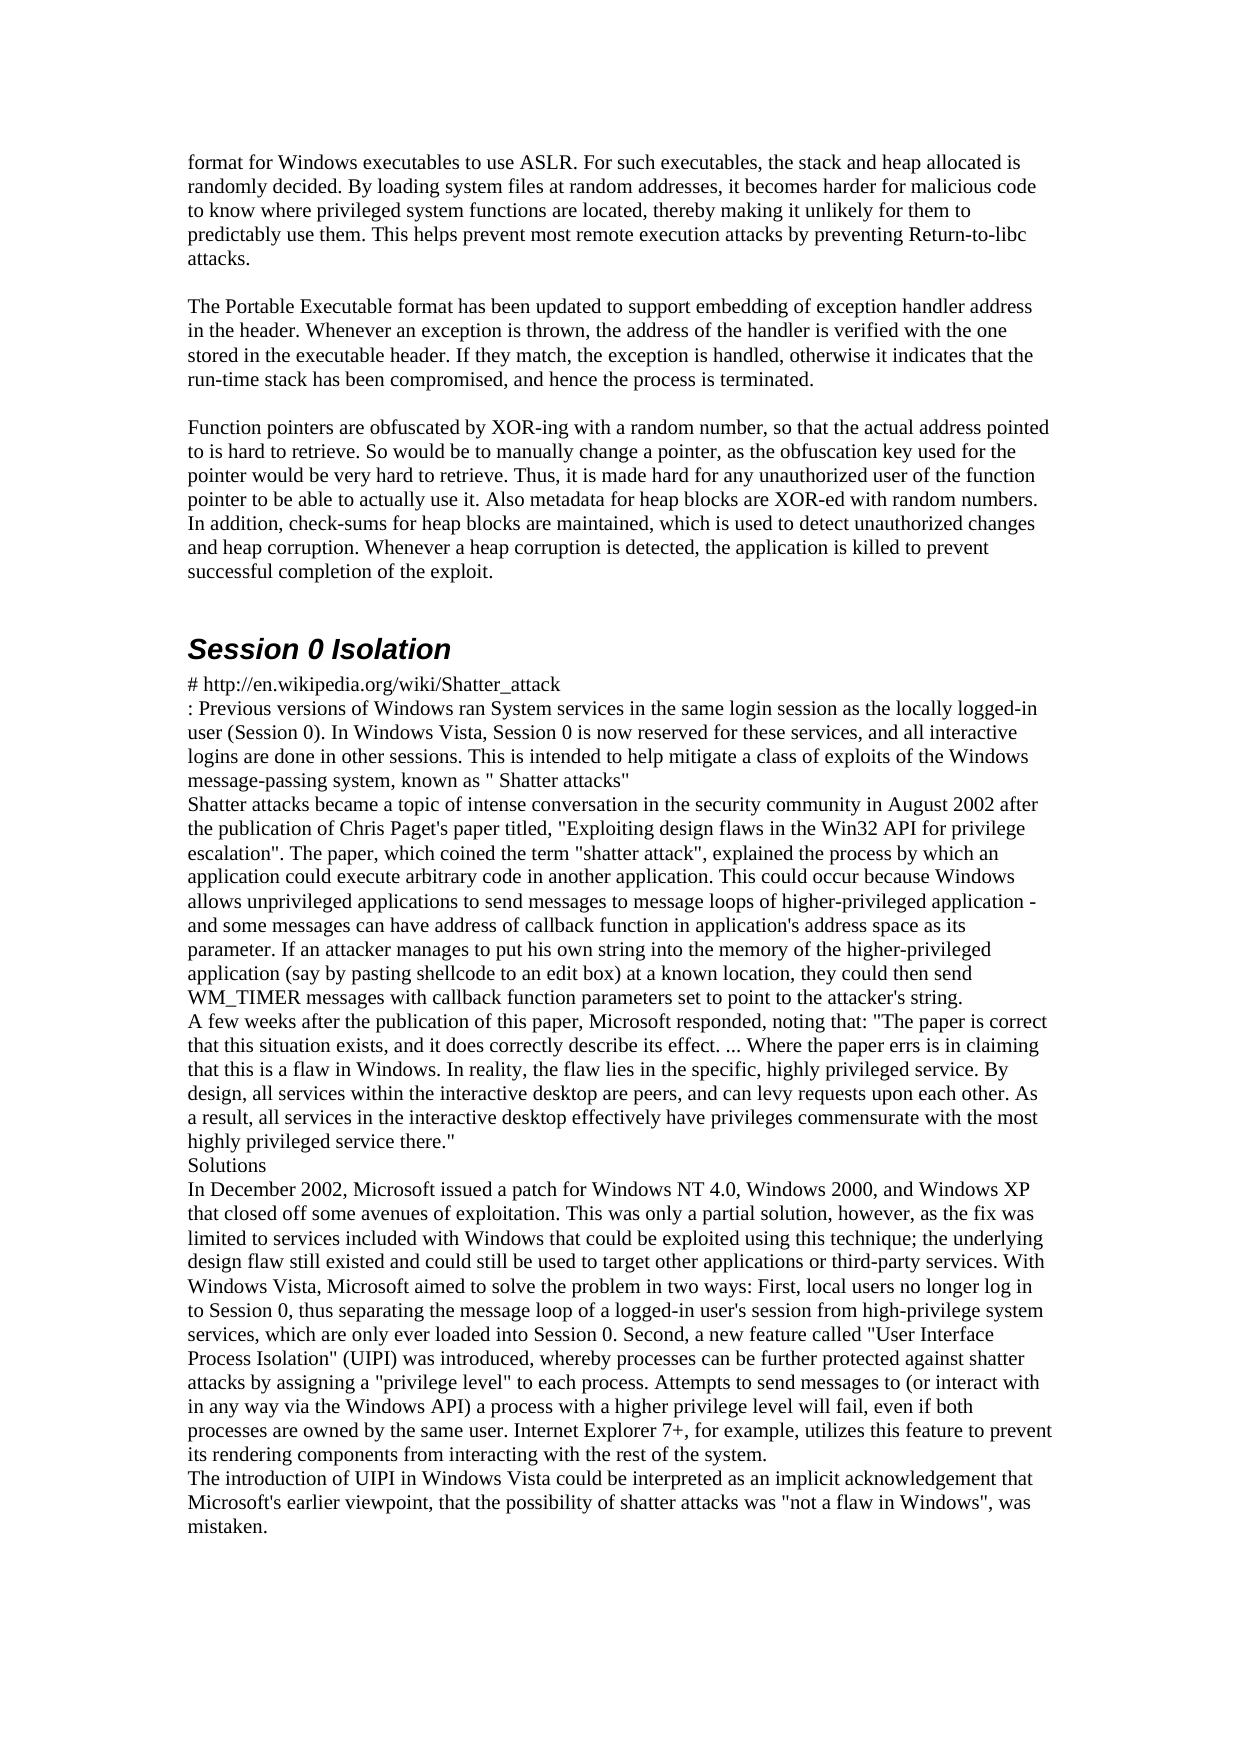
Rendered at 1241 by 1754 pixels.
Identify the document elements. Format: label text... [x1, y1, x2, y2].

text Function pointers are obfuscated by XOR-ing with a random number, so that the actual address pointed to is hard to retrieve. So would be to manually change a pointer, as the obfuscation key used for the pointer would be very hard to retrieve. Thus, it is made hard for any unauthorized user of the function pointer to be able to actually use it. Also metadata for heap blocks are XOR-ed with random numbers. In addition, check-sums for heap blocks are maintained, which is used to detect unauthorized changes and heap corruption. Whenever a heap corruption is detected, the application is killed to prevent successful completion of the exploit. [187, 415, 1053, 583]
subtitle Session 0 Isolation [187, 632, 1053, 666]
text Solutions [187, 1153, 1053, 1177]
text The Portable Executable format has been updated to support embedding of exception handler address in the header. Whenever an exception is thrown, the address of the handler is verified with the one stored in the executable header. If they match, the exception is handled, otherwise it indicates that the run-time stack has been compromised, and hence the process is terminated. [187, 294, 1053, 391]
text The introduction of UIPI in Windows Vista could be interpreted as an implicit acknowledgement that Microsoft's earlier viewpoint, that the possibility of shatter attacks was "not a flaw in Windows", was mistaken. [187, 1466, 1053, 1538]
text A few weeks after the publication of this paper, Microsoft responded, noting that: "The paper is correct that this situation exists, and it does correctly describe its effect. ... Where the paper errs is in claiming that this is a flaw in Windows. In reality, the flaw lies in the specific, highly privileged service. By design, all services within the interactive desktop are peers, and can levy requests upon each other. As a result, all services in the interactive desktop effectively have privileges commensurate with the most highly privileged service there." [187, 1009, 1053, 1153]
text In December 2002, Microsoft issued a patch for Windows NT 4.0, Windows 2000, and Windows XP that closed off some avenues of exploitation. This was only a partial solution, however, as the fix was limited to services included with Windows that could be exploited using this technique; the underlying design flaw still existed and could still be used to target other applications or third-party services. With Windows Vista, Microsoft aimed to solve the problem in two ways: First, local users no longer log in to Session 0, thus separating the message loop of a logged-in user's session from high-privilege system services, which are only ever loaded into Session 0. Second, a new feature called "User Interface Process Isolation" (UIPI) was introduced, whereby processes can be further protected against shatter attacks by assigning a "privilege level" to each process. Attempts to send messages to (or interact with in any way via the Windows API) a process with a higher privilege level will fail, even if both processes are owned by the same user. Internet Explorer 7+, for example, utilizes this feature to prevent its rendering components from interacting with the rest of the system. [187, 1177, 1053, 1466]
text : Previous versions of Windows ran System services in the same login session as the locally logged-in user (Session 0). In Windows Vista, Session 0 is now reserved for these services, and all interactive logins are done in other sessions. This is intended to help mitigate a class of exploits of the Windows message-passing system, known as " Shatter attacks" [187, 696, 1053, 792]
text format for Windows executables to use ASLR. For such executables, the stack and heap allocated is randomly decided. By loading system files at random addresses, it becomes harder for malicious code to know where privileged system functions are located, thereby making it unlikely for them to predictably use them. This helps prevent most remote execution attacks by preventing Return-to-libc attacks. [187, 150, 1053, 270]
text # http://en.wikipedia.org/wiki/Shatter_attack [187, 672, 1053, 696]
text Shatter attacks became a topic of intense conversation in the security community in August 2002 after the publication of Chris Paget's paper titled, "Exploiting design flaws in the Win32 API for privilege escalation". The paper, which coined the term "shatter attack", explained the process by which an application could execute arbitrary code in another application. This could occur because Windows allows unprivileged applications to send messages to message loops of higher-privileged application - and some messages can have address of callback function in application's address space as its parameter. If an attacker manages to put his own string into the memory of the higher-privileged application (say by pasting shellcode to an edit box) at a known location, they could then send WM_TIMER messages with callback function parameters set to point to the attacker's string. [187, 792, 1053, 1009]
